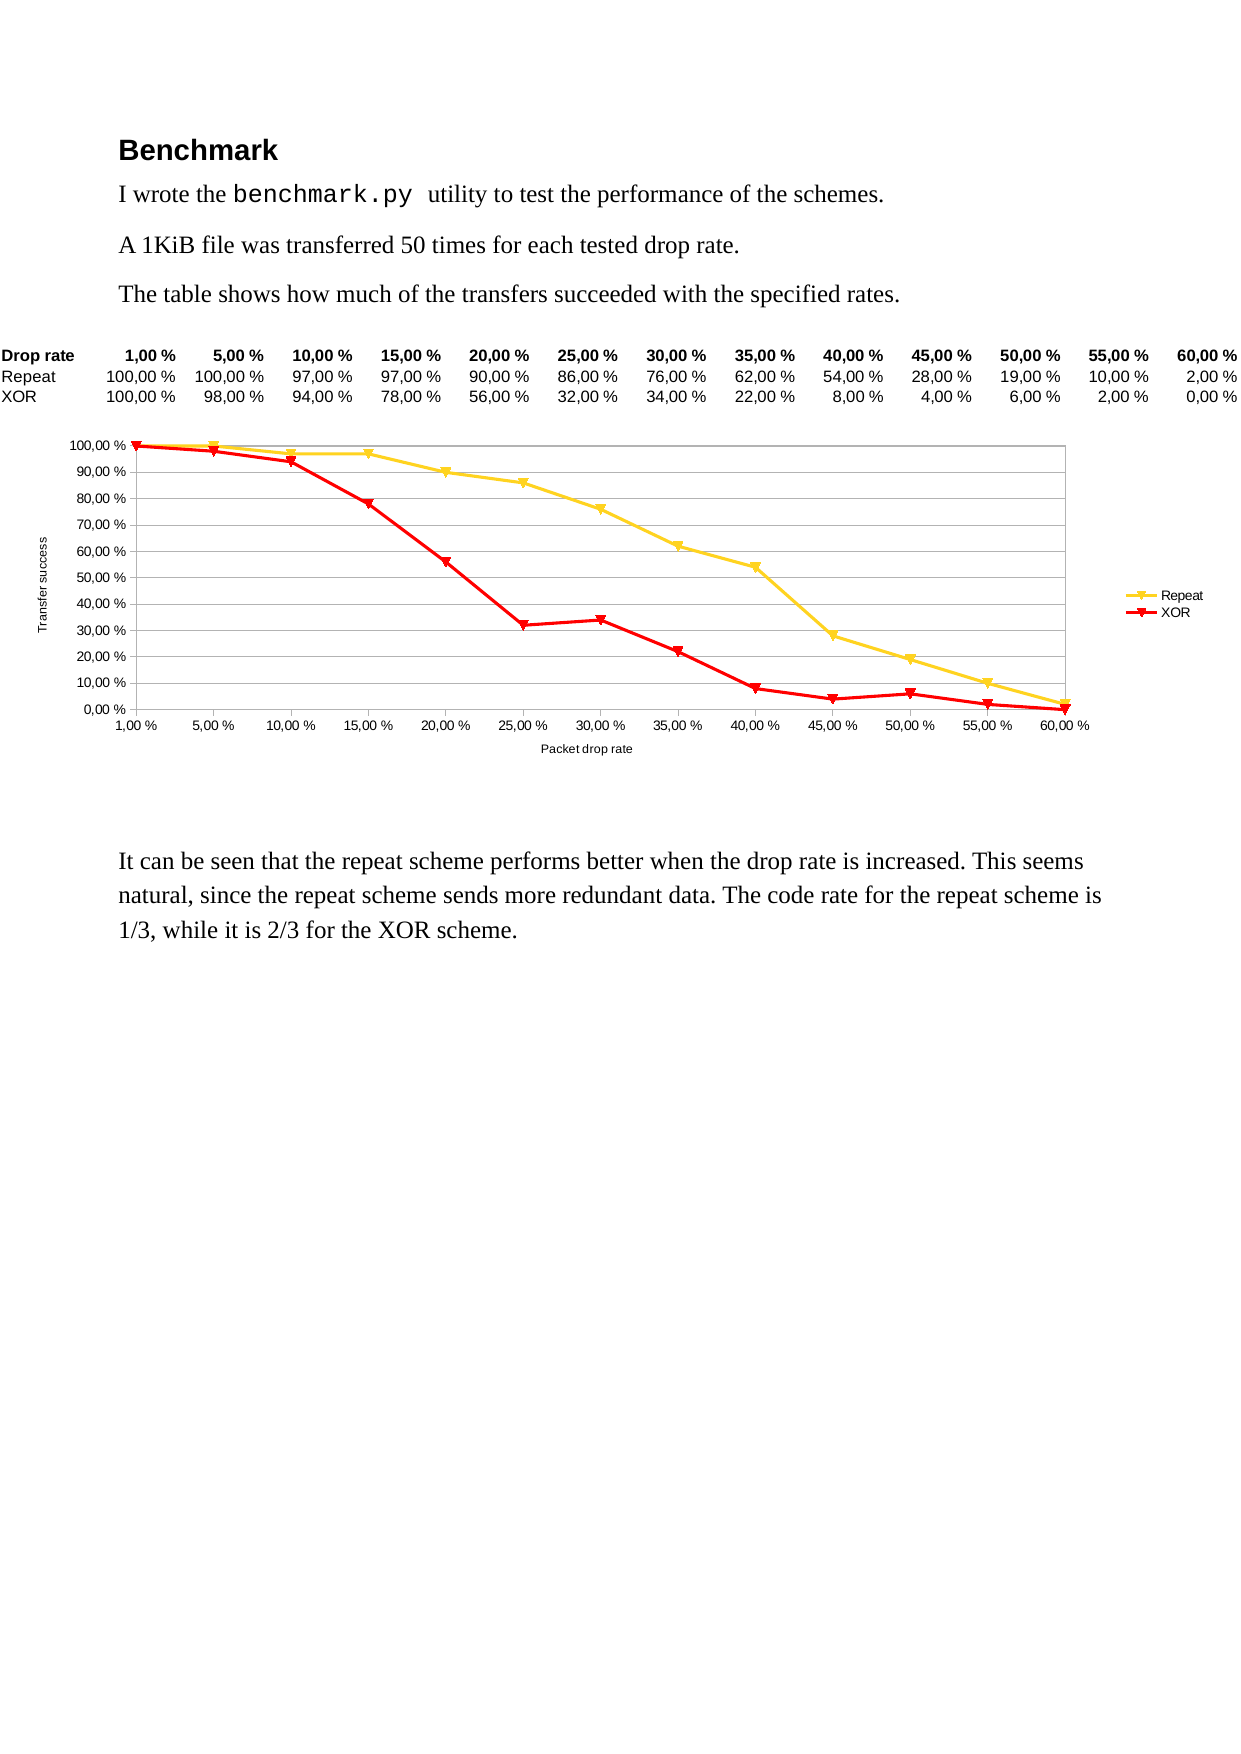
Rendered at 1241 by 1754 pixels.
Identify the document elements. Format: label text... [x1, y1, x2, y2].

text It can be seen that the repeat scheme performs better when the drop rate is increased. This seems natural, since the repeat scheme sends more redundant data. The code rate for the repeat scheme is 1/3, while it is 2/3 for the XOR scheme. [118, 846, 1122, 944]
subtitle Benchmark [118, 133, 1122, 166]
text The table shows how much of the transfers succeeded with the specified rates. [118, 279, 1122, 308]
text I wrote the benchmark.py utility to test the performance of the schemes. [118, 179, 1122, 210]
text A 1KiB file was transferred 50 times for each tested drop rate. [118, 231, 1122, 259]
